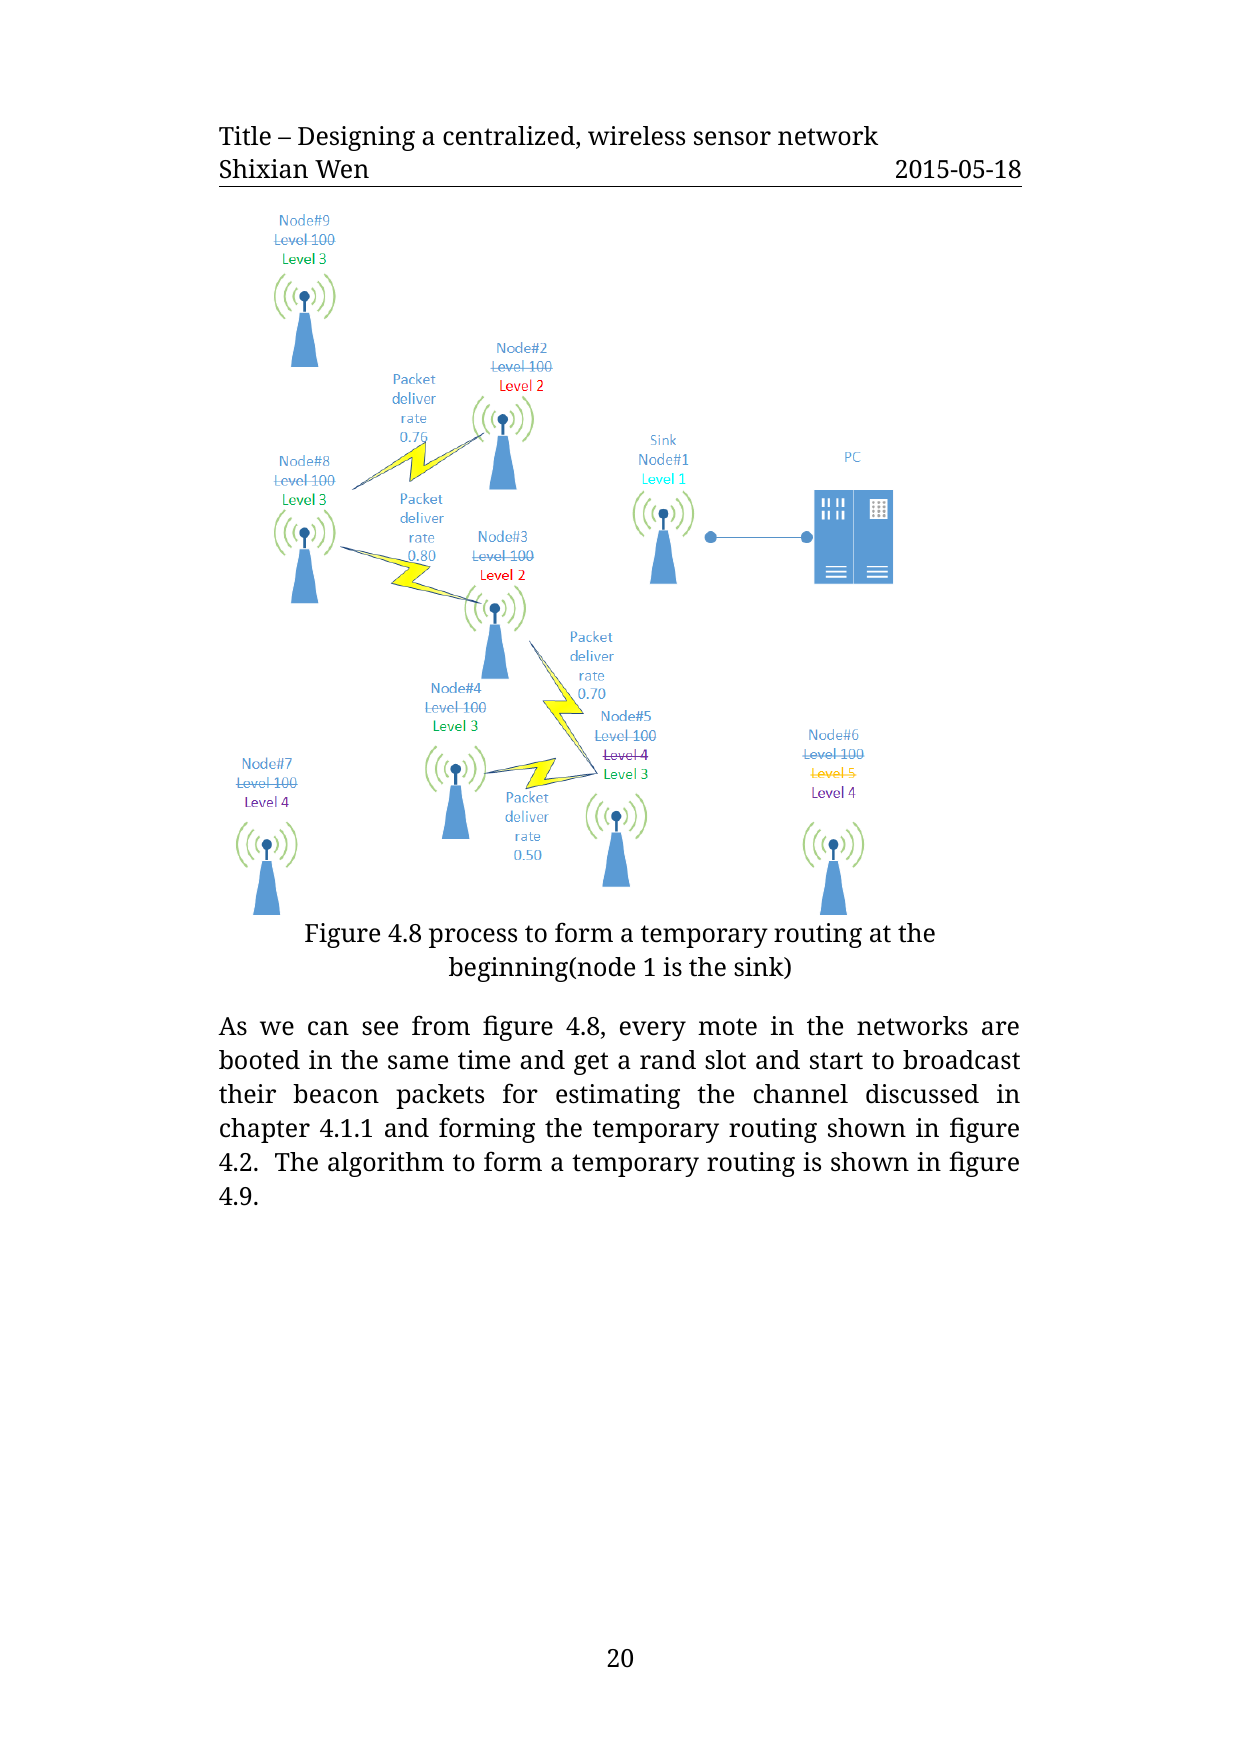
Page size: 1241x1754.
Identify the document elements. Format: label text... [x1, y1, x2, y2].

text As we can see from figure 4.8, every mote in the networks are booted in the same time and get a rand slot and start to broadcast their beacon packets for estimating the channel discussed in chapter 4.1.1 and forming the temporary routing shown in figure 4.2. The algorithm to form a temporary routing is shown in figure 4.9. [218, 1008, 1022, 1213]
picture [227, 206, 894, 916]
text Figure 4.8 process to form a temporary routing at the beginning(node 1 is the sink) [218, 216, 1022, 983]
